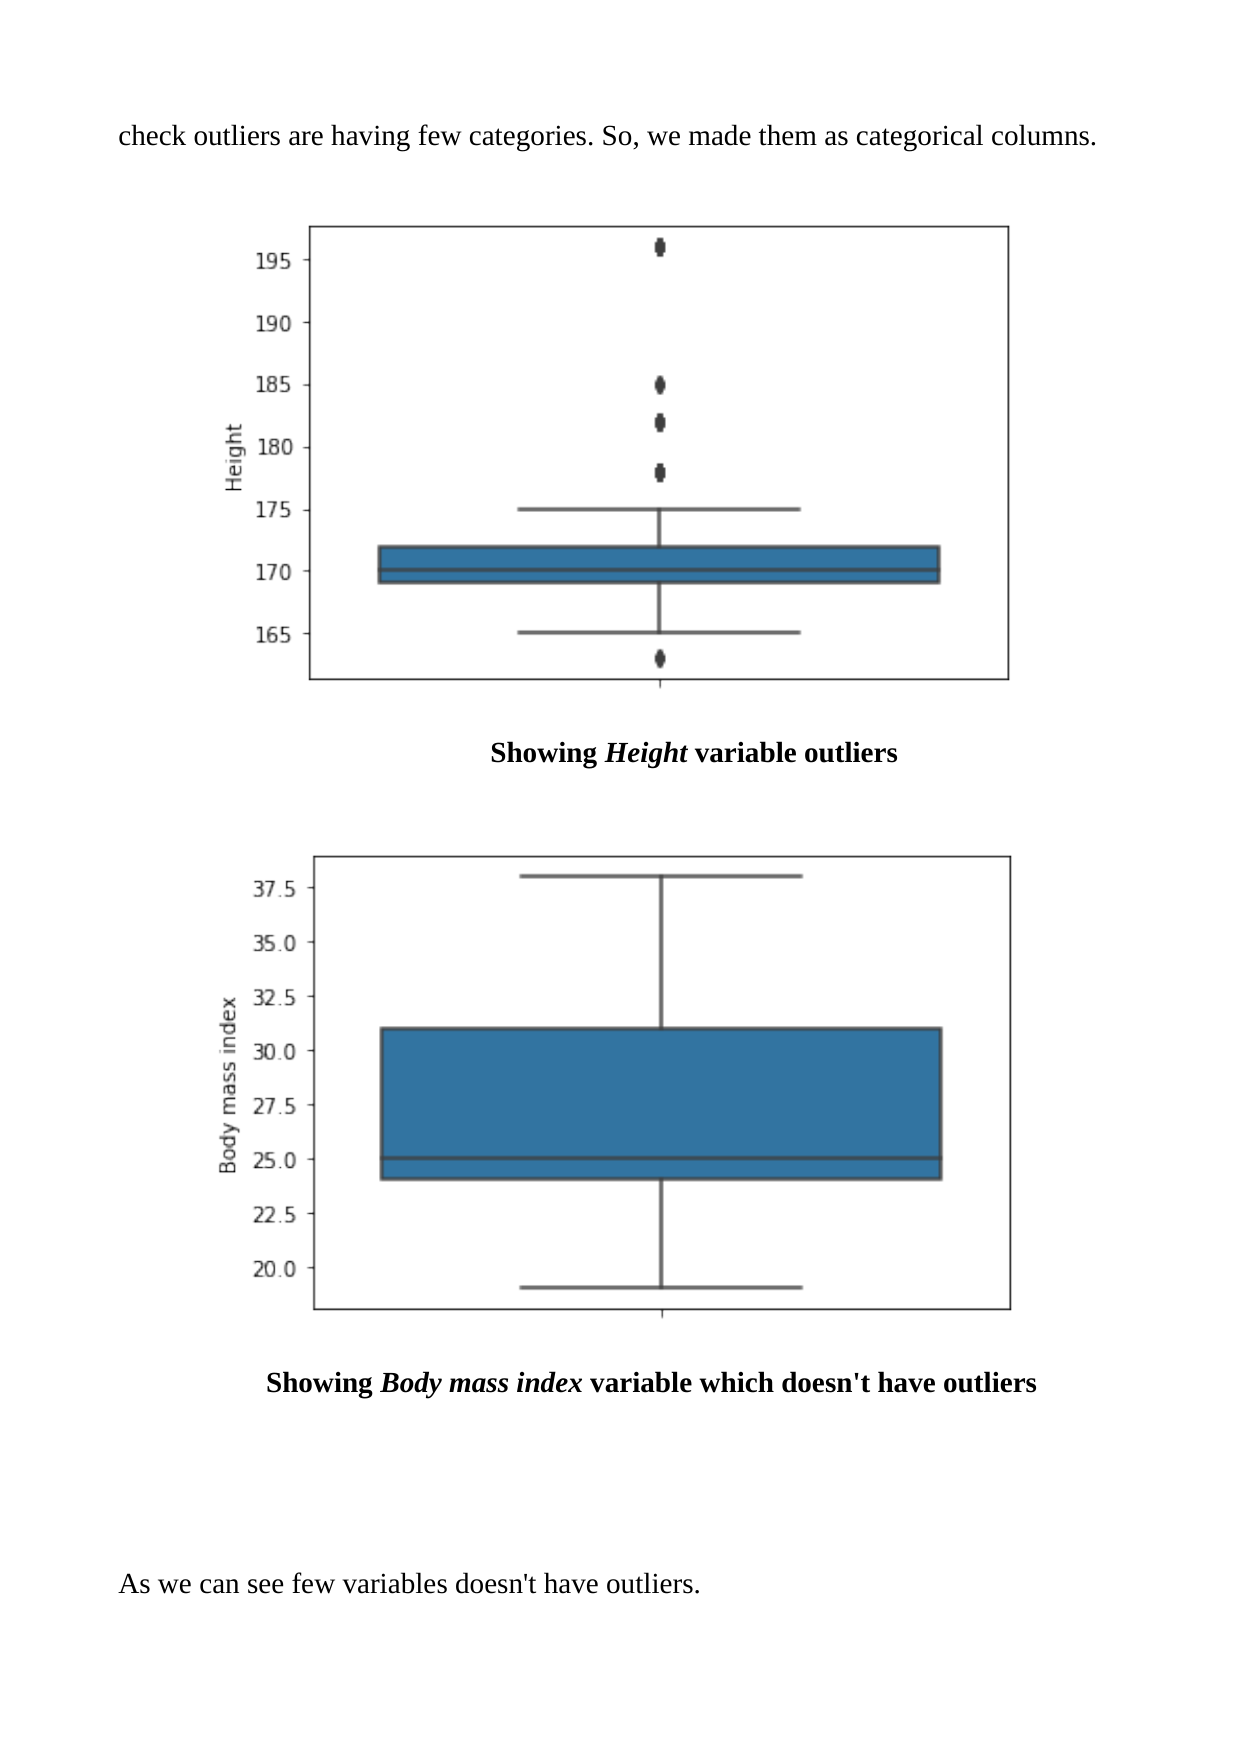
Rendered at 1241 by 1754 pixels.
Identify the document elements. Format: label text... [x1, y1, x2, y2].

text check outliers are having few categories. So, we made them as categorical columns. [118, 118, 1122, 152]
picture [207, 835, 1033, 1332]
text As we can see few variables doesn't have outliers. [118, 1566, 1122, 1600]
text Showing Height variable outliers [118, 735, 1122, 768]
text Showing Body mass index variable which doesn't have outliers [118, 1365, 1122, 1398]
picture [211, 205, 1029, 702]
